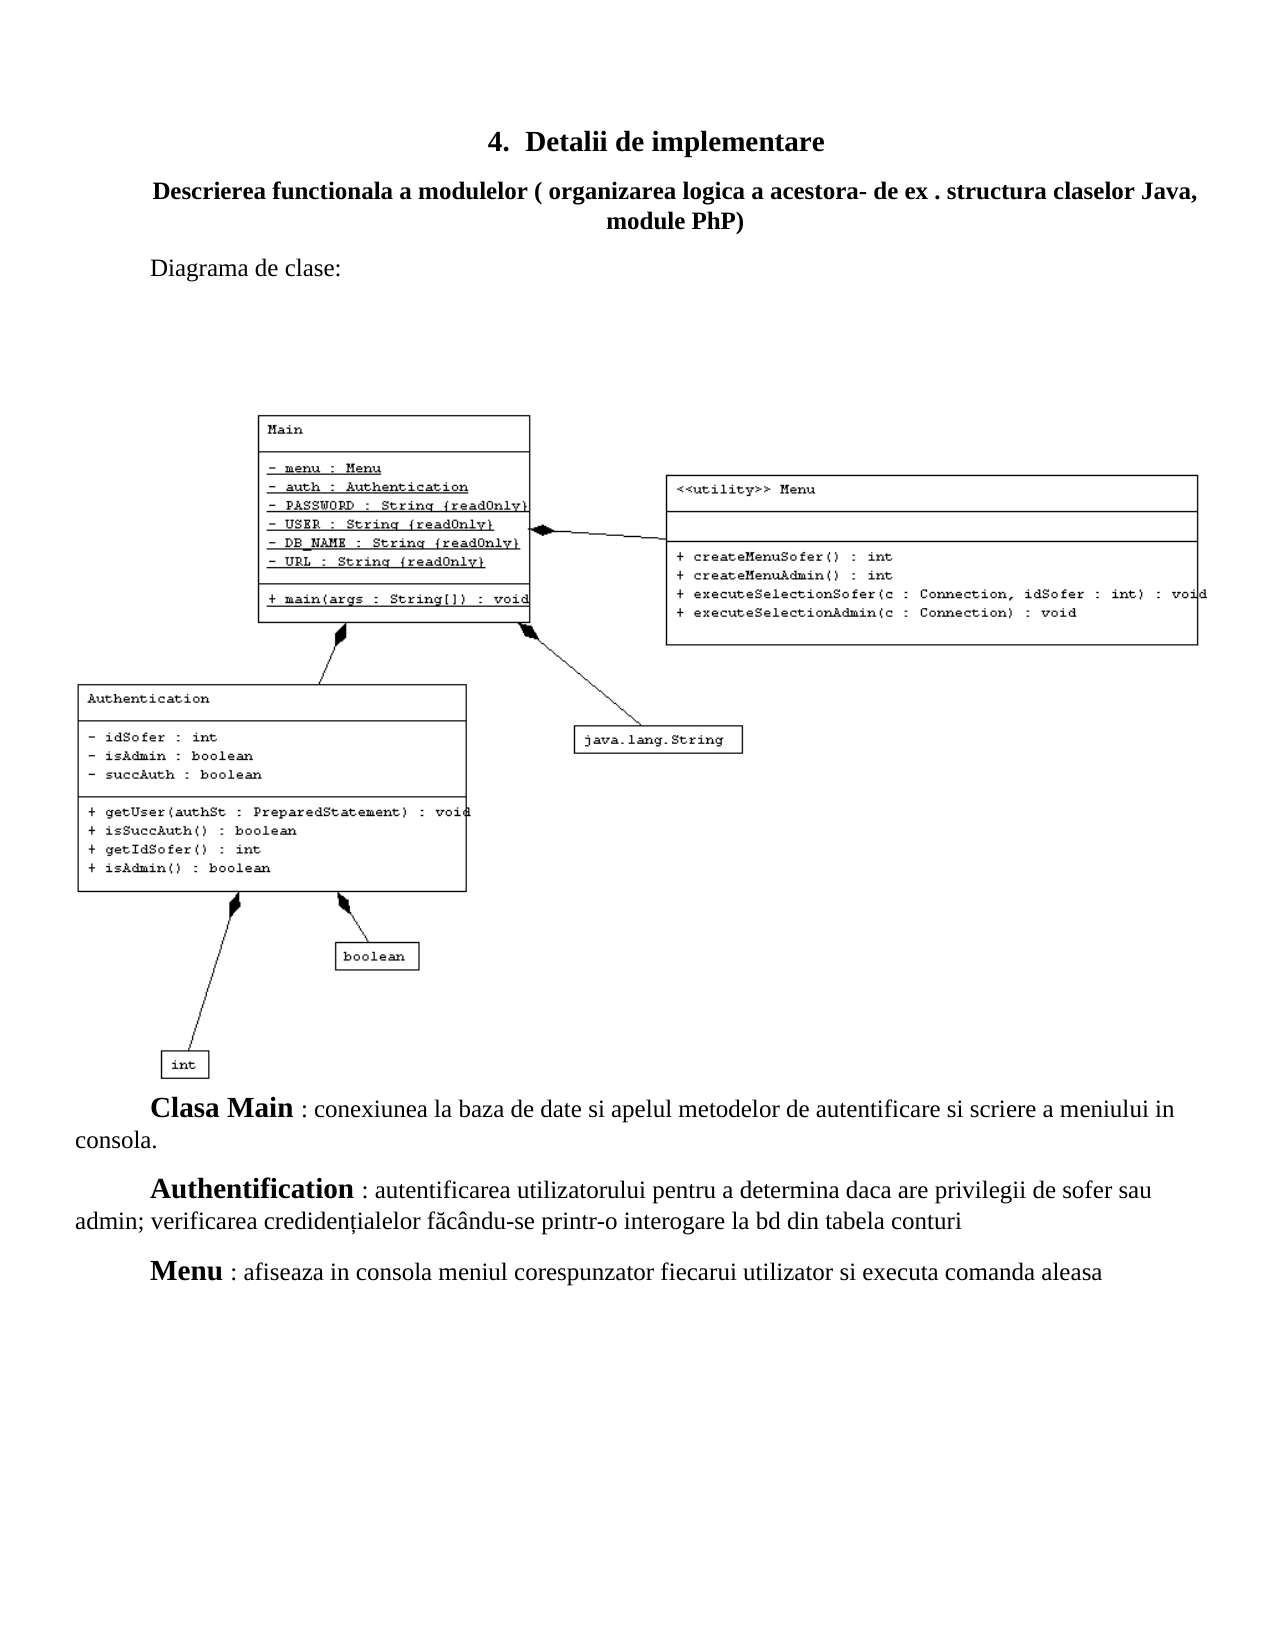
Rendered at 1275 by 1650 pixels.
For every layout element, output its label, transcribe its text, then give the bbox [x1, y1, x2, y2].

list Diagrama de clase: [150, 253, 1200, 282]
list Descrierea functionala a modulelor ( organizarea logica a acestora- de ex . structura claselor Java, module PhP) [150, 176, 1200, 235]
list Detalii de implementare [112, 124, 1200, 158]
text Authentification : autentificarea utilizatorului pentru a determina daca are privilegii de sofer sau admin; verificarea credidențialelor făcându-se printr-o interogare la bd din tabela conturi [75, 1171, 1200, 1235]
text Menu : afiseaza in consola meniul corespunzator fiecarui utilizator si executa comanda aleasa [75, 1253, 1200, 1287]
text Clasa Main : conexiunea la baza de date si apelul metodelor de autentificare si scriere a meniului in consola. [75, 1089, 1200, 1153]
